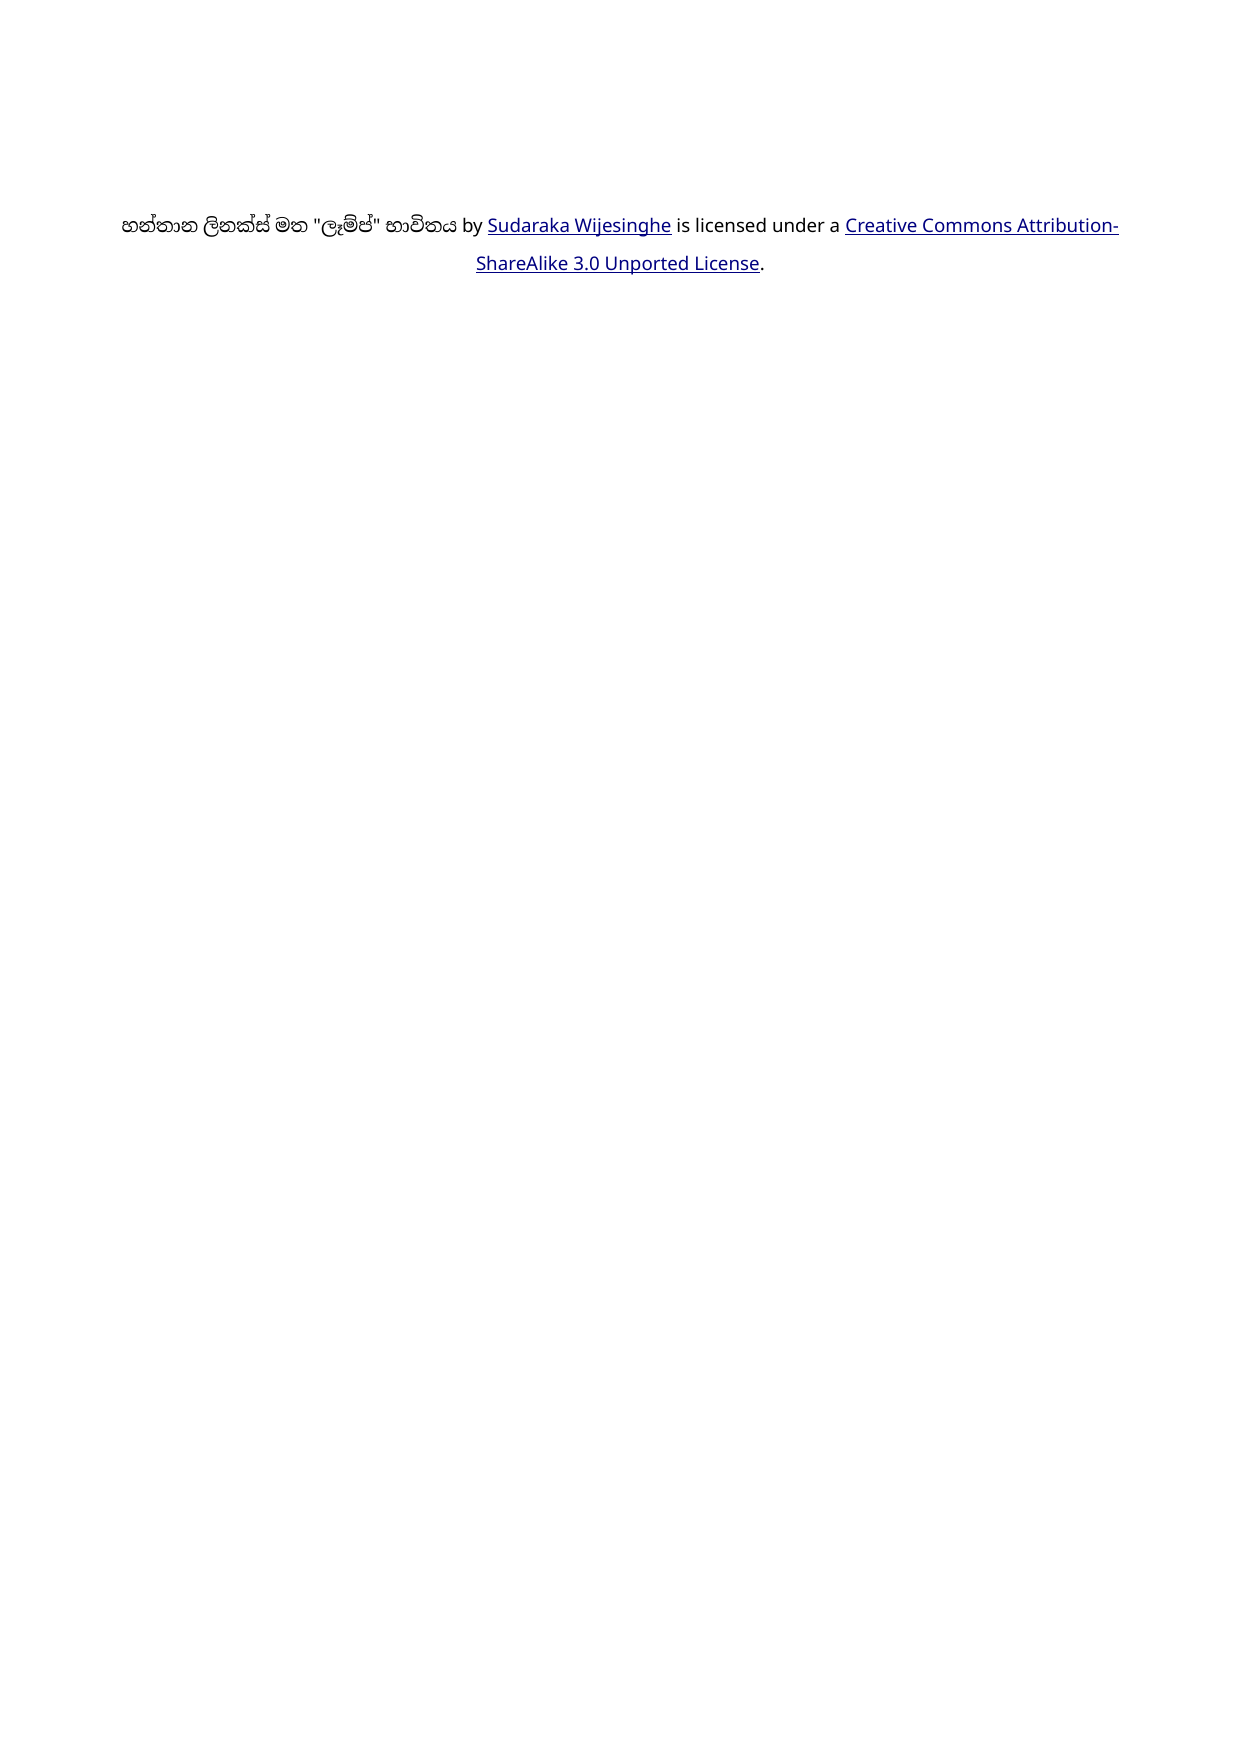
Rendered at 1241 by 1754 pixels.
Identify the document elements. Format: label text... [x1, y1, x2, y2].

text හන්තාන ලිනක්ස් මත "ලෑම්ප්" භාවිතය by Sudaraka Wijesinghe is licensed under a Creative Commons Attribution-ShareAlike 3.0 Unported License. [118, 212, 1122, 276]
